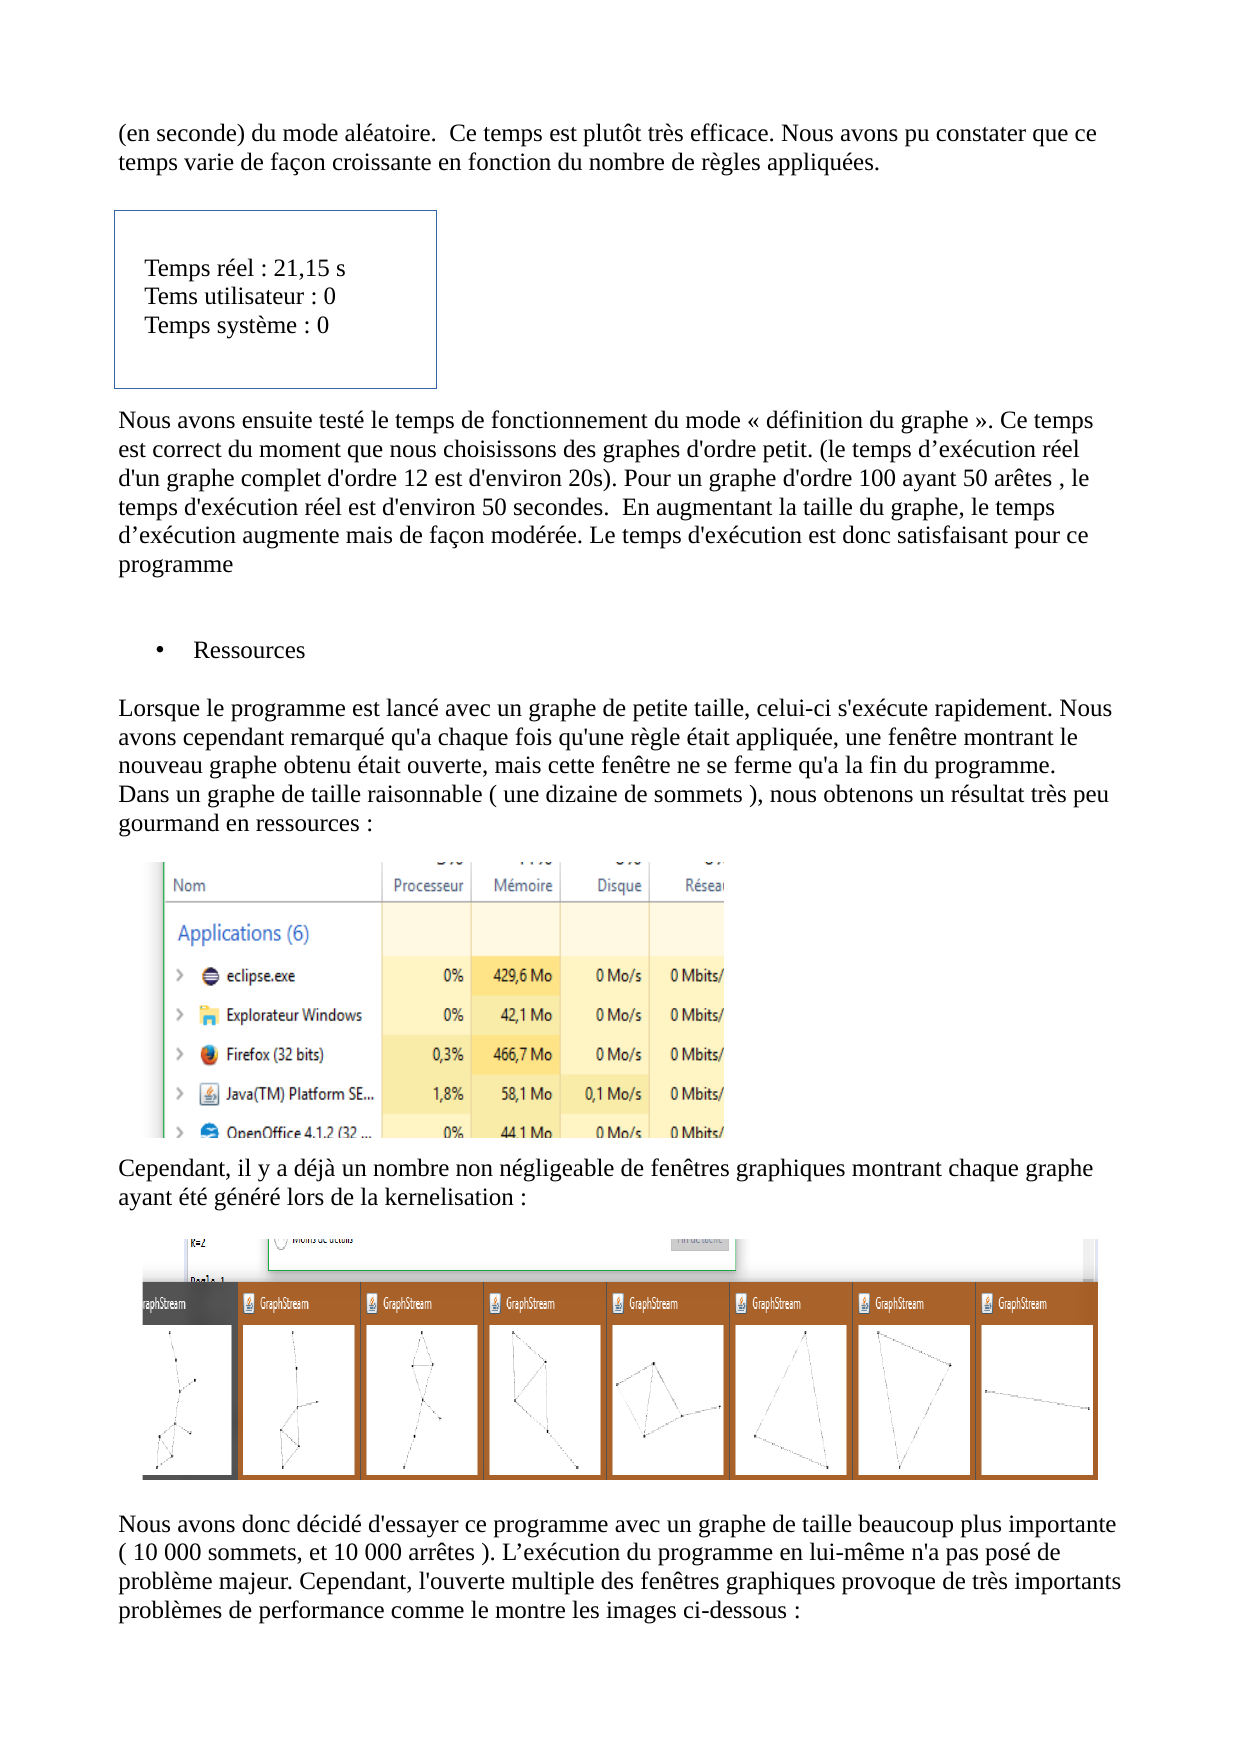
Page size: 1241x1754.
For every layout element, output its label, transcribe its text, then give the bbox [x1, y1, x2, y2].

text Dans un graphe de taille raisonnable ( une dizaine de sommets ), nous obtenons un résultat très peu gourmand en ressources : [118, 779, 1122, 837]
picture [142, 1427, 1098, 1480]
text Nous avons ensuite testé le temps de fonctionnement du mode « définition du graphe ». Ce temps est correct du moment que nous choisissons des graphes d'ordre petit. (le temps d’exécution réel d'un graphe complet d'ordre 12 est d'environ 20s). Pour un graphe d'ordre 100 ayant 50 arêtes , le temps d'exécution réel est d'environ 50 secondes. En augmentant la taille du graphe, le temps d’exécution augmente mais de façon modérée. Le temps d'exécution est donc satisfaisant pour ce programme [118, 406, 1122, 578]
picture [141, 862, 525, 1138]
list Ressources [156, 636, 1122, 664]
text Cependant, il y a déjà un nombre non négligeable de fenêtres graphiques montrant chaque graphe ayant été généré lors de la kernelisation : [118, 1153, 1122, 1211]
text Nous avons donc décidé d'essayer ce programme avec un graphe de taille beaucoup plus importante ( 10 000 sommets, et 10 000 arrêtes ). L’exécution du programme en lui-même n'a pas posé de problème majeur. Cependant, l'ouverte multiple des fenêtres graphiques provoque de très importants problèmes de performance comme le montre les images ci-dessous : [118, 1509, 1122, 1624]
text (en seconde) du mode aléatoire. Ce temps est plutôt très efficace. Nous avons pu constater que ce temps varie de façon croissante en fonction du nombre de règles appliquées. [118, 118, 1122, 176]
text Lorsque le programme est lancé avec un graphe de petite taille, celui-ci s'exécute rapidement. Nous avons cependant remarqué qu'a chaque fois qu'une règle était appliquée, une fenêtre montrant le nouveau graphe obtenu était ouverte, mais cette fenêtre ne se ferme qu'a la fin du programme. [118, 693, 1122, 779]
